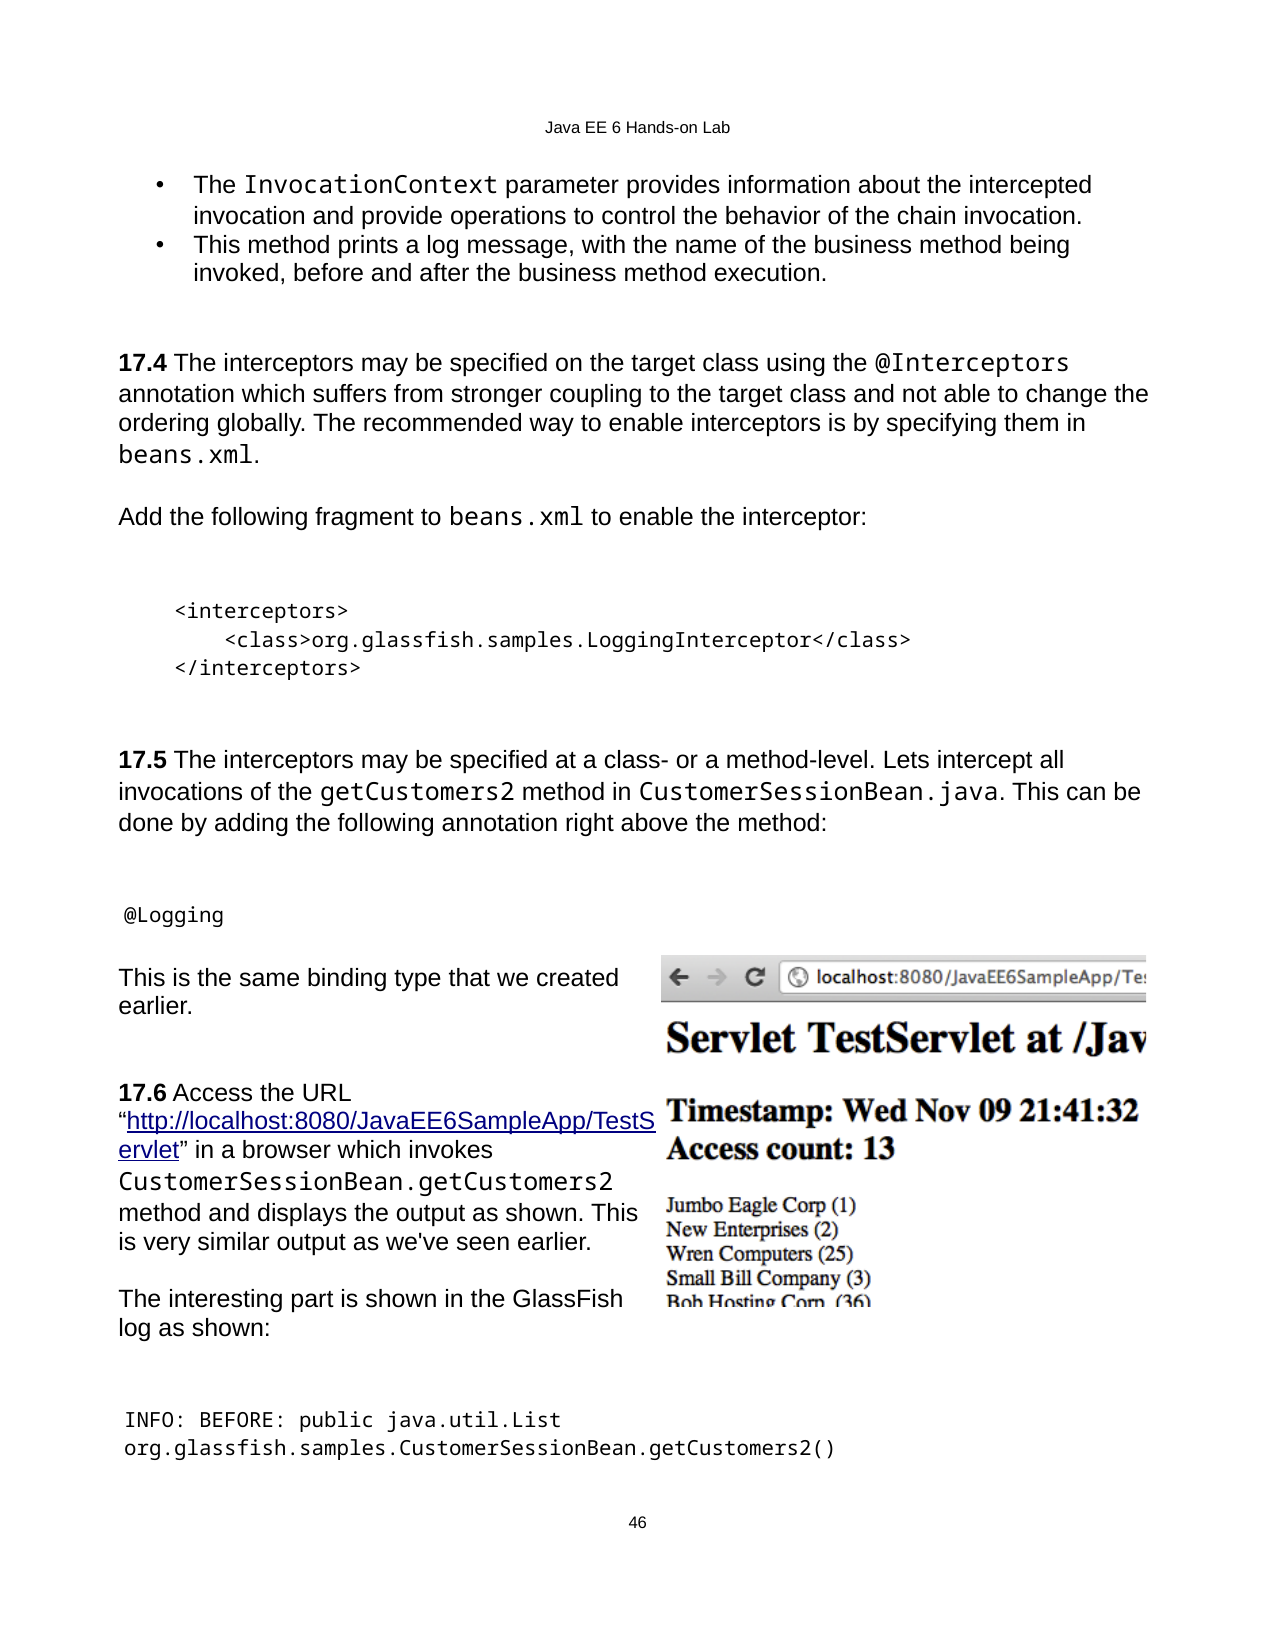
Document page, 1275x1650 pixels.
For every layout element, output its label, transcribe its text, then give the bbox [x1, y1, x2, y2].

table_header <interceptors> <class>org.glassfish.samples.LoggingInterceptor</class> </interceptors> [118, 591, 1157, 687]
list This method prints a log message, with the name of the business method being invoked, before and after the business method execution. [156, 229, 1157, 287]
text 17.5 The interceptors may be specified at a class- or a method-level. Lets intercept all invocations of the getCustomers2 method in CustomerSessionBean.java. This can be done by adding the following annotation right above the method: [118, 745, 1157, 894]
text 17.4 The interceptors may be specified on the target class using the @Interceptors annotation which suffers from stronger coupling to the target class and not able to change the ordering globally. The recommended way to enable interceptors is by specifying them in beans.xml. Add the following fragment to beans.xml to enable the interceptor: [118, 345, 1157, 591]
table_header INFO: BEFORE: public java.util.List org.glassfish.samples.CustomerSessionBean.getCustomers2() [118, 1399, 1157, 1467]
text This is the same binding type that we created earlier. [118, 963, 661, 1020]
table_header @Logging [118, 894, 1157, 934]
picture [661, 955, 1147, 1307]
text 17.6 Access the URL “http://localhost:8080/JavaEE6SampleApp/TestServlet” in a browser which invokes CustomerSessionBean.getCustomers2 method and displays the output as shown. This is very similar output as we've seen earlier. The interesting part is shown in the GlassFish log as shown: [118, 1078, 1157, 1399]
list The InvocationContext parameter provides information about the intercepted invocation and provide operations to control the behavior of the chain invocation. [156, 167, 1157, 229]
